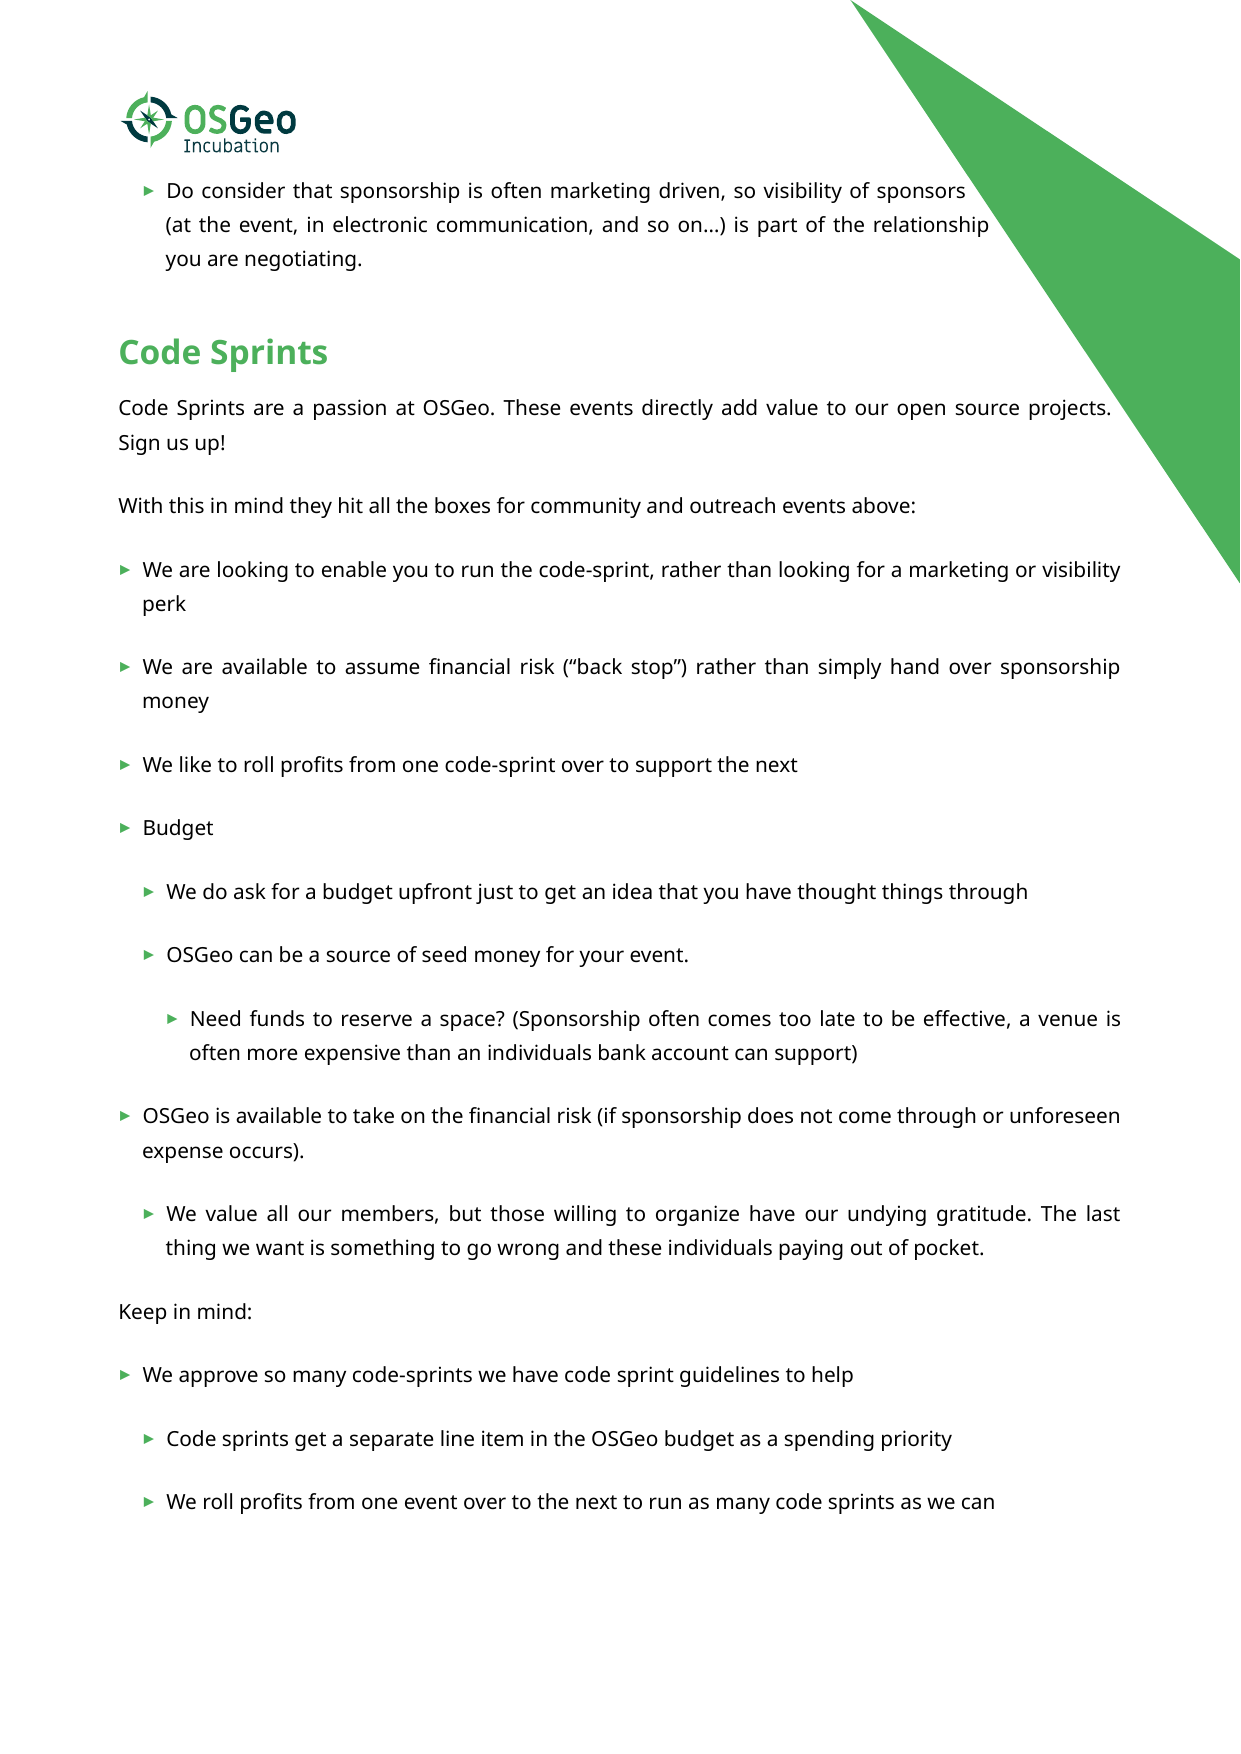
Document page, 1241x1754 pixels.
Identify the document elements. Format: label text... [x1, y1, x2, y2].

list Do consider that sponsorship is often marketing driven, so visibility of sponsors (at the event, in electronic communication, and so on…) is part of the relationship you are negotiating. [142, 176, 1032, 273]
text Keep in mind: [118, 1297, 1122, 1325]
list We do ask for a budget upfront just to get an idea that you have thought things through [142, 877, 1122, 905]
list We approve so many code-sprints we have code sprint guidelines to help [118, 1360, 1122, 1389]
text Code Sprints are a passion at OSGeo. These events directly add value to our open source projects. Sign us up! [118, 393, 1122, 456]
list OSGeo can be a source of seed money for your event. [142, 941, 1122, 969]
list OSGeo is available to take on the financial risk (if sponsorship does not come through or unforeseen expense occurs). [118, 1102, 1122, 1164]
list We value all our members, but those willing to organize have our undying gratitude. The last thing we want is something to go wrong and these individuals paying out of pocket. [142, 1199, 1122, 1262]
list Budget [118, 813, 1122, 842]
list We roll profits from one event over to the next to run as many code sprints as we can [142, 1487, 1122, 1516]
list We are looking to enable you to run the code-sprint, rather than looking for a marketing or visibility perk [118, 555, 1122, 617]
subtitle Code Sprints [118, 328, 1099, 374]
list Need funds to reserve a space? (Sponsorship often comes too late to be effective, a venue is often more expensive than an individuals bank account can support) [165, 1004, 1122, 1067]
list Code sprints get a separate line item in the OSGeo budget as a spending priority [142, 1424, 1122, 1452]
list We are available to assume financial risk (“back stop”) rather than simply hand over sponsorship money [118, 652, 1122, 715]
list We like to roll profits from one code-sprint over to support the next [118, 750, 1122, 778]
text With this in mind they hit all the boxes for community and outreach events above: [118, 491, 1122, 519]
